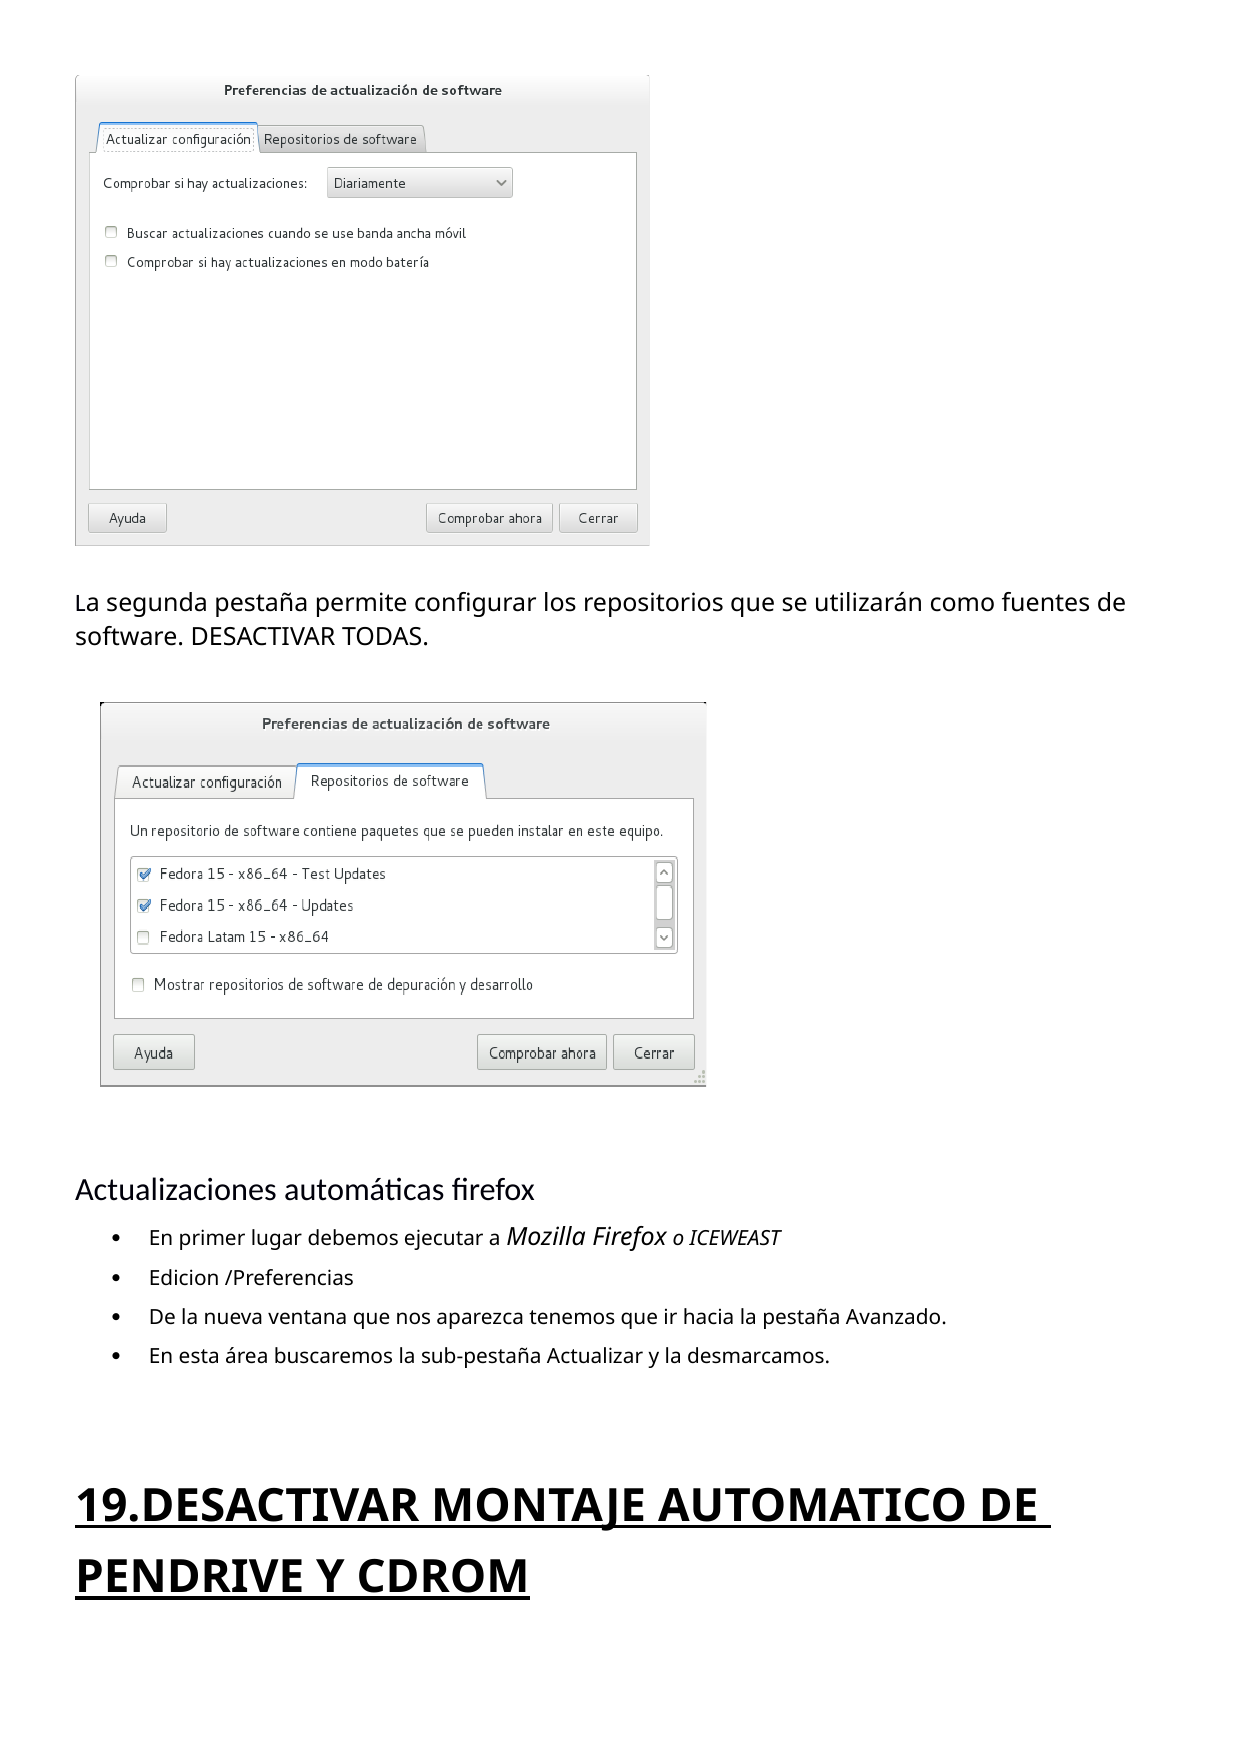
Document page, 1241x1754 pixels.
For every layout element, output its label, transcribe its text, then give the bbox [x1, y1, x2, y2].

picture [75, 75, 650, 546]
text Actualizaciones automáticas firefox [75, 1169, 1165, 1208]
list En primer lugar debemos ejecutar a Mozilla Firefox o ICEWEAST [112, 1219, 1165, 1253]
picture [100, 702, 707, 1087]
list En esta área buscaremos la sub-pestaña Actualizar y la desmarcamos. [112, 1341, 1165, 1369]
text 19.DESACTIVAR MONTAJE AUTOMATICO DE PENDRIVE Y CDROM [75, 1472, 1165, 1606]
list Edicion /Preferencias [112, 1263, 1165, 1292]
text La segunda pestaña permite configurar los repositorios que se utilizarán como fuentes de software. DESACTIVAR TODAS. [75, 584, 1165, 652]
list De la nueva ventana que nos aparezca tenemos que ir hacia la pestaña Avanzado. [112, 1302, 1165, 1331]
